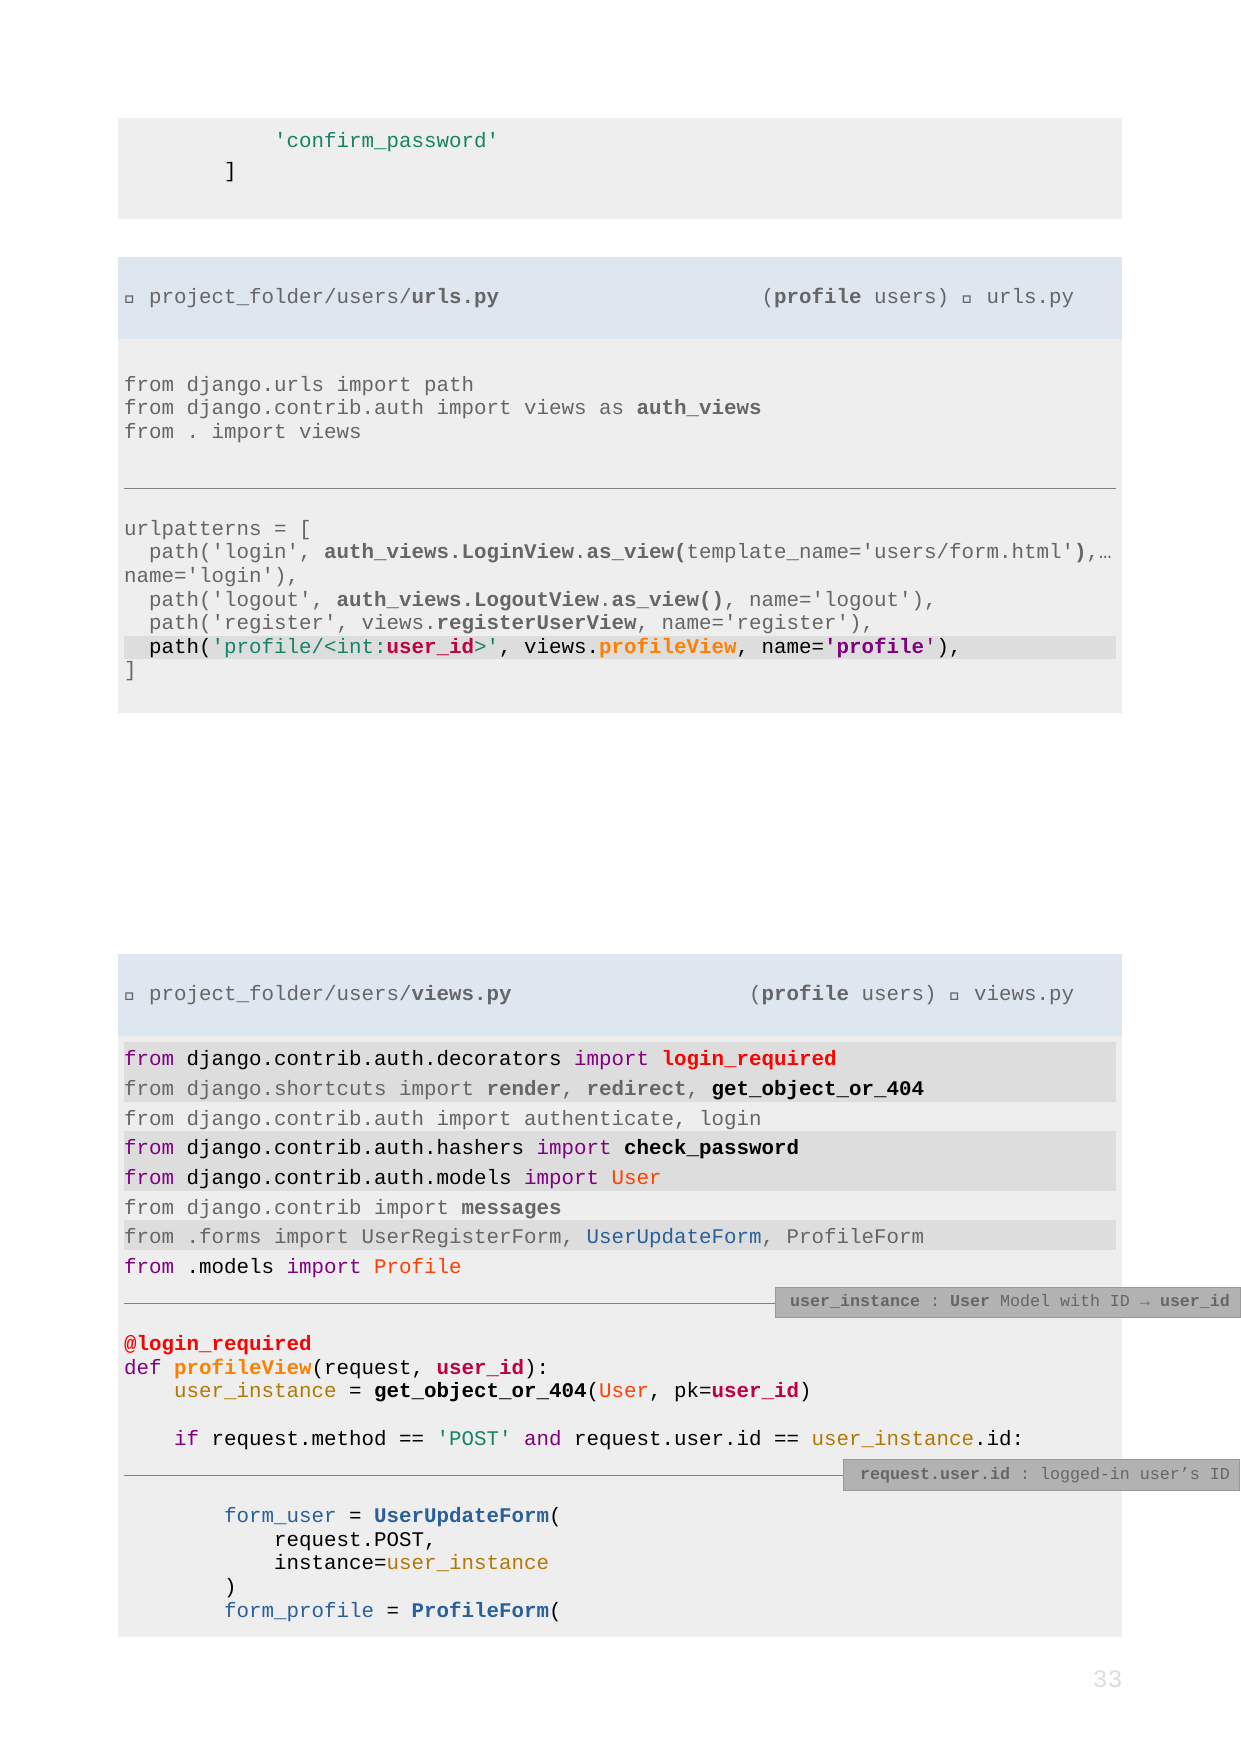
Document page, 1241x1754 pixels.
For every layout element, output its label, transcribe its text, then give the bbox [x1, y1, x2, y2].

table_cell from django.urls import path from django.contrib.auth import views as auth_views from . import views urlpatterns = [ path('login', auth_views.LoginView.as_view(template_name='users/form.html'),… name='login'), path('logout', auth_views.LogoutView.as_view(), name='logout'), path('register', views.registerUserView, name='register'), path('profile/<int:user_id>', views.profileView, name='profile'), ] [118, 339, 1122, 713]
subtitle Implement form, url and profileView [118, 239, 1122, 244]
table_header 📝 project_folder/users/urls.py (profile users) 🐍 urls.py [118, 257, 1122, 339]
table_header 📝 project_folder/users/views.py (profile users) 🐍 views.py [118, 954, 1122, 1036]
table_cell from django.contrib.auth.decorators import login_required from django.shortcuts import render, redirect, get_object_or_404 from django.contrib.auth import authenticate, login from django.contrib.auth.hashers import check_password from django.contrib.auth.models import User from django.contrib import messages from .forms import UserRegisterForm, UserUpdateForm, ProfileForm from .models import Profile @login_required def profileView(request, user_id): user_instance = get_object_or_404(User, pk=user_id) if request.method == 'POST' and request.user.id == user_instance.id: form_user = UserUpdateForm( request.POST, instance=user_instance ) form_profile = ProfileForm( request.POST, request.FILES, instance=user_instance.profile ) if form_user.is_valid() and form_profile.is_valid(): confirm_password = form_user.cleaned_data.get('confirm_password') if check_password(confirm_password, user_instance.password): form_user.save() form_profile.save() messages.success(request, 'Successfully updated profile') else: messages.error(request, 'Invalid password!') form_user.add_error('confirm_password', 'Invalid password!') else: messages.error(request, 'Invalid credentials!') else: form_user = UserUpdateForm(instance=user_instance) form_profile = ProfileForm(instance=user_instance.profile) context = { 'profile_user': user_instance, 'forms': { 'user': form_user, 'profile': form_profile } } return render(request, 'users/profile.html', context) [118, 1036, 1122, 1637]
table_cell 'confirm_password' ] [118, 118, 1122, 219]
